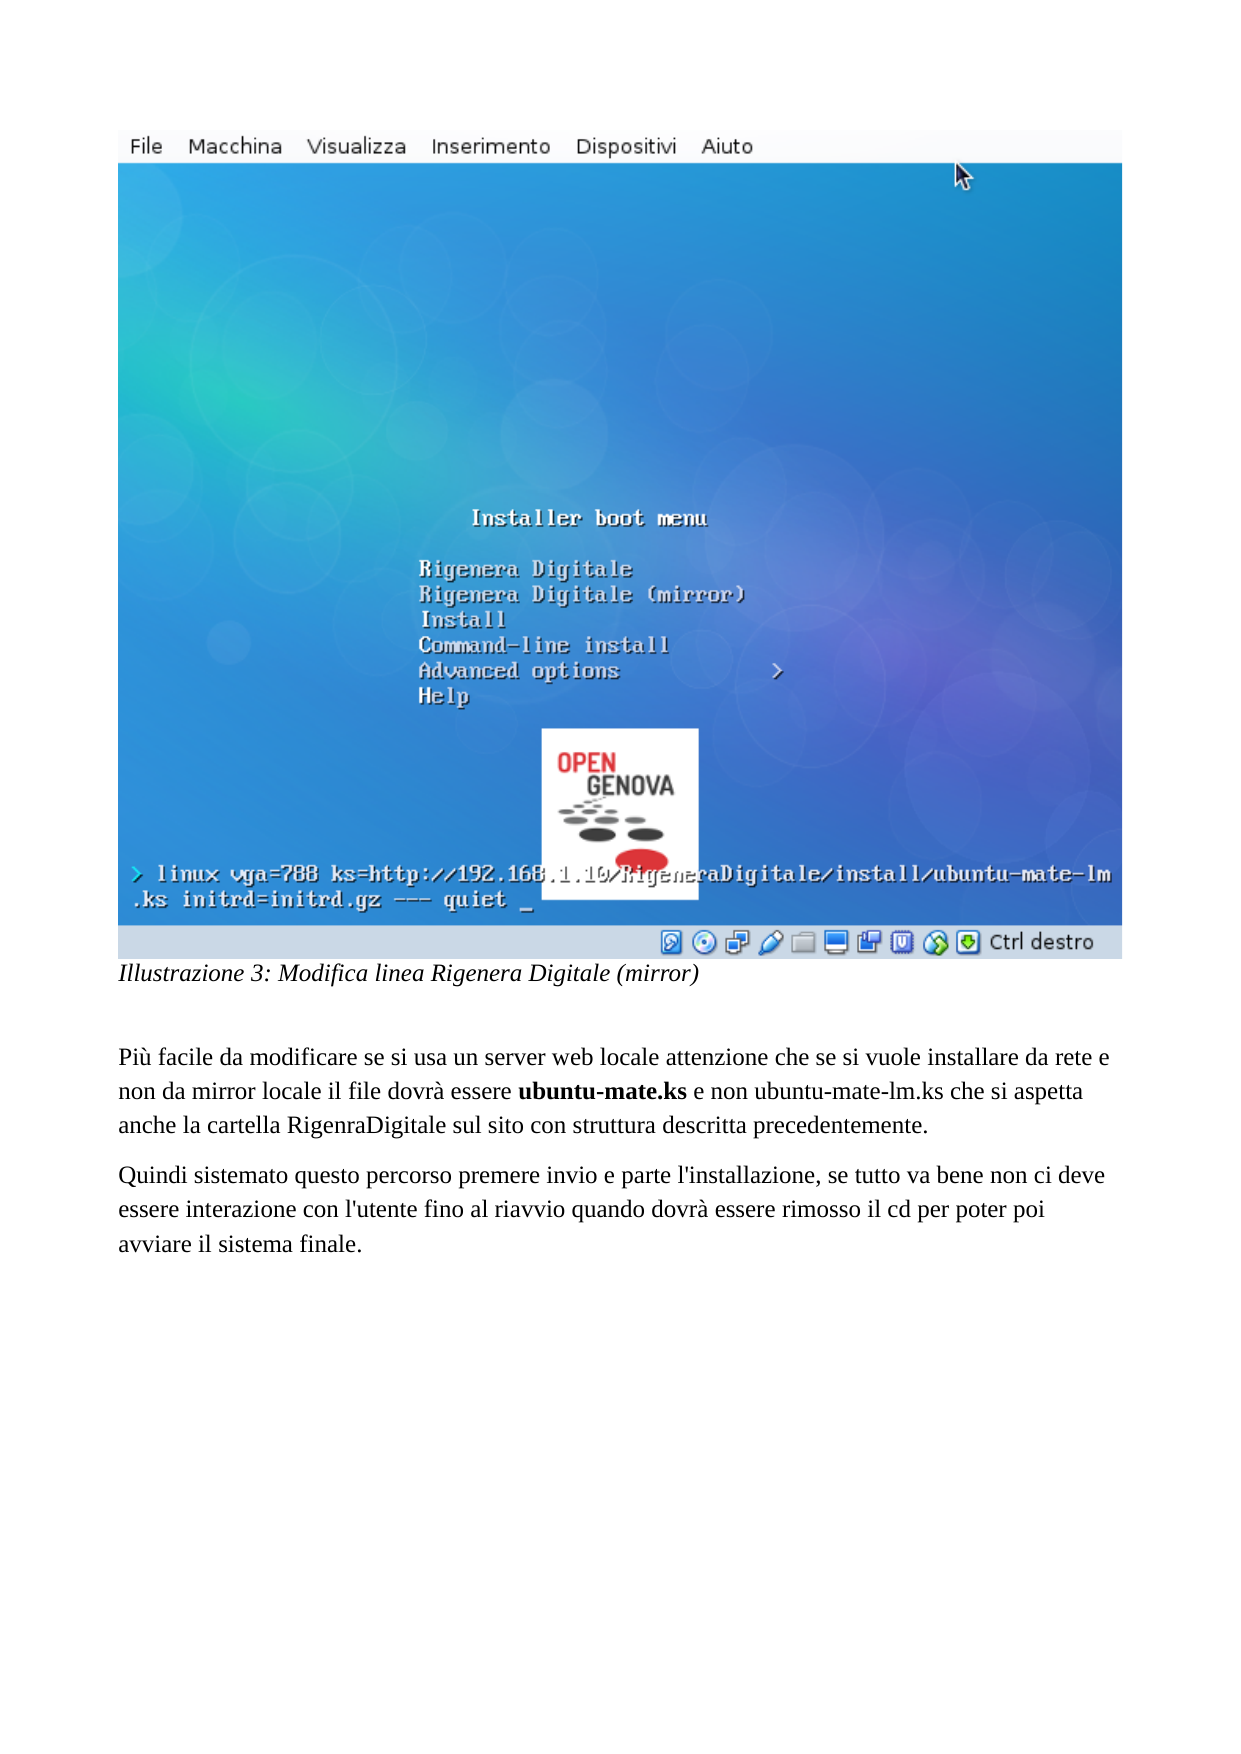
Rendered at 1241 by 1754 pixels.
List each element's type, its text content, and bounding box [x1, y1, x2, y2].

text Illustrazione 3: Modifica linea Rigenera Digitale (mirror) [118, 959, 1122, 987]
text Quindi sistemato questo percorso premere invio e parte l'installazione, se tutto va bene non ci deve essere interazione con l'utente fino al riavvio quando dovrà essere rimosso il cd per poter poi avviare il sistema finale. [118, 1160, 1122, 1257]
picture [118, 130, 1123, 959]
text Più facile da modificare se si usa un server web locale attenzione che se si vuole installare da rete e non da mirror locale il file dovrà essere ubuntu-mate.ks e non ubuntu-mate-lm.ks che si aspetta anche la cartella RigenraDigitale sul sito con struttura descritta precedentemente. [118, 1042, 1122, 1139]
